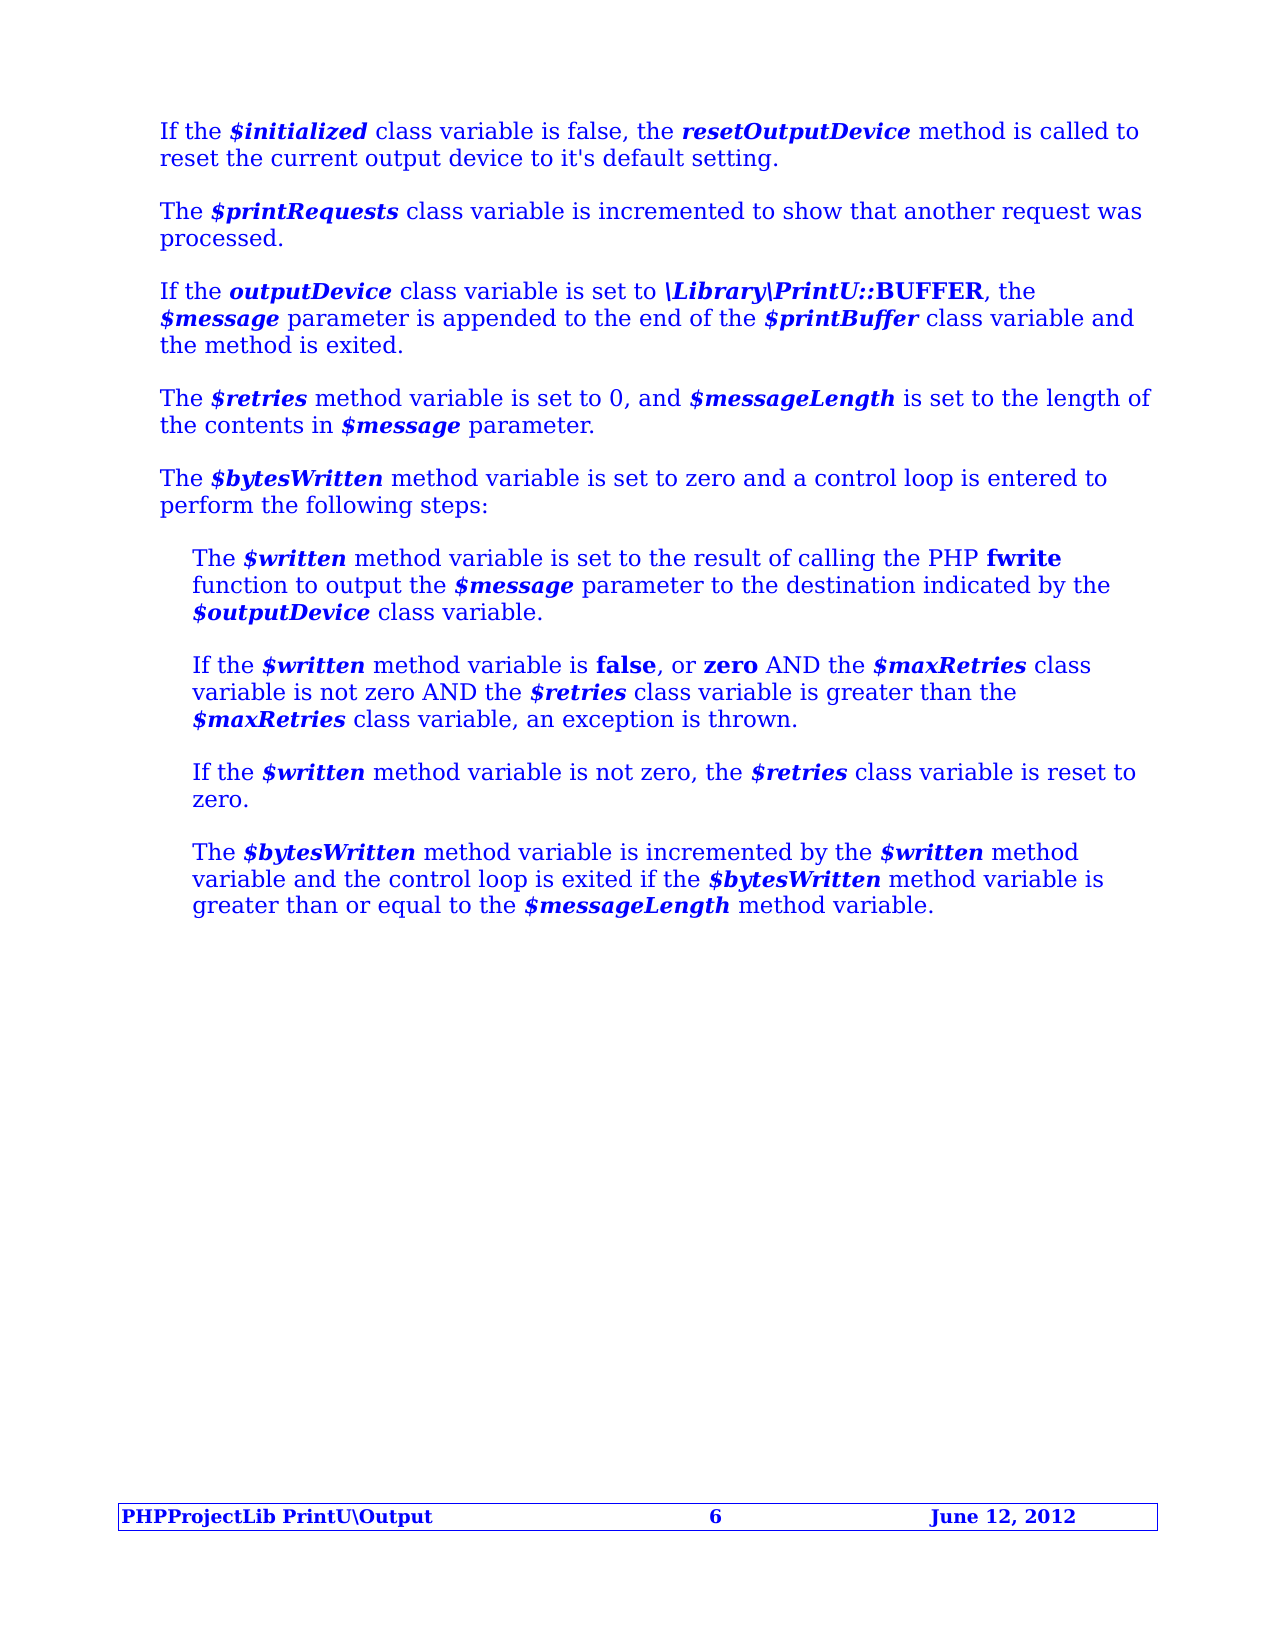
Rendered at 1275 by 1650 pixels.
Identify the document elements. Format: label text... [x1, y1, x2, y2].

text If the $initialized class variable is false, the resetOutputDevice method is called to reset the current output device to it's default setting. [159, 118, 1157, 171]
text The $written method variable is set to the result of calling the PHP fwrite function to output the $message parameter to the destination indicated by the $outputDevice class variable. [192, 545, 1157, 625]
text The $bytesWritten method variable is incremented by the $written method variable and the control loop is exited if the $bytesWritten method variable is greater than or equal to the $messageLength method variable. [192, 839, 1157, 919]
text If the outputDevice class variable is set to \Library\PrintU::BUFFER, the $message parameter is appended to the end of the $printBuffer class variable and the method is exited. [159, 278, 1157, 358]
text If the $written method variable is false, or zero AND the $maxRetries class variable is not zero AND the $retries class variable is greater than the $maxRetries class variable, an exception is thrown. [192, 652, 1157, 732]
text The $bytesWritten method variable is set to zero and a control loop is entered to perform the following steps: [159, 465, 1157, 518]
text If the $written method variable is not zero, the $retries class variable is reset to zero. [192, 759, 1157, 812]
text The $retries method variable is set to 0, and $messageLength is set to the length of the contents in $message parameter. [159, 385, 1157, 438]
text The $printRequests class variable is incremented to show that another request was processed. [159, 198, 1157, 251]
